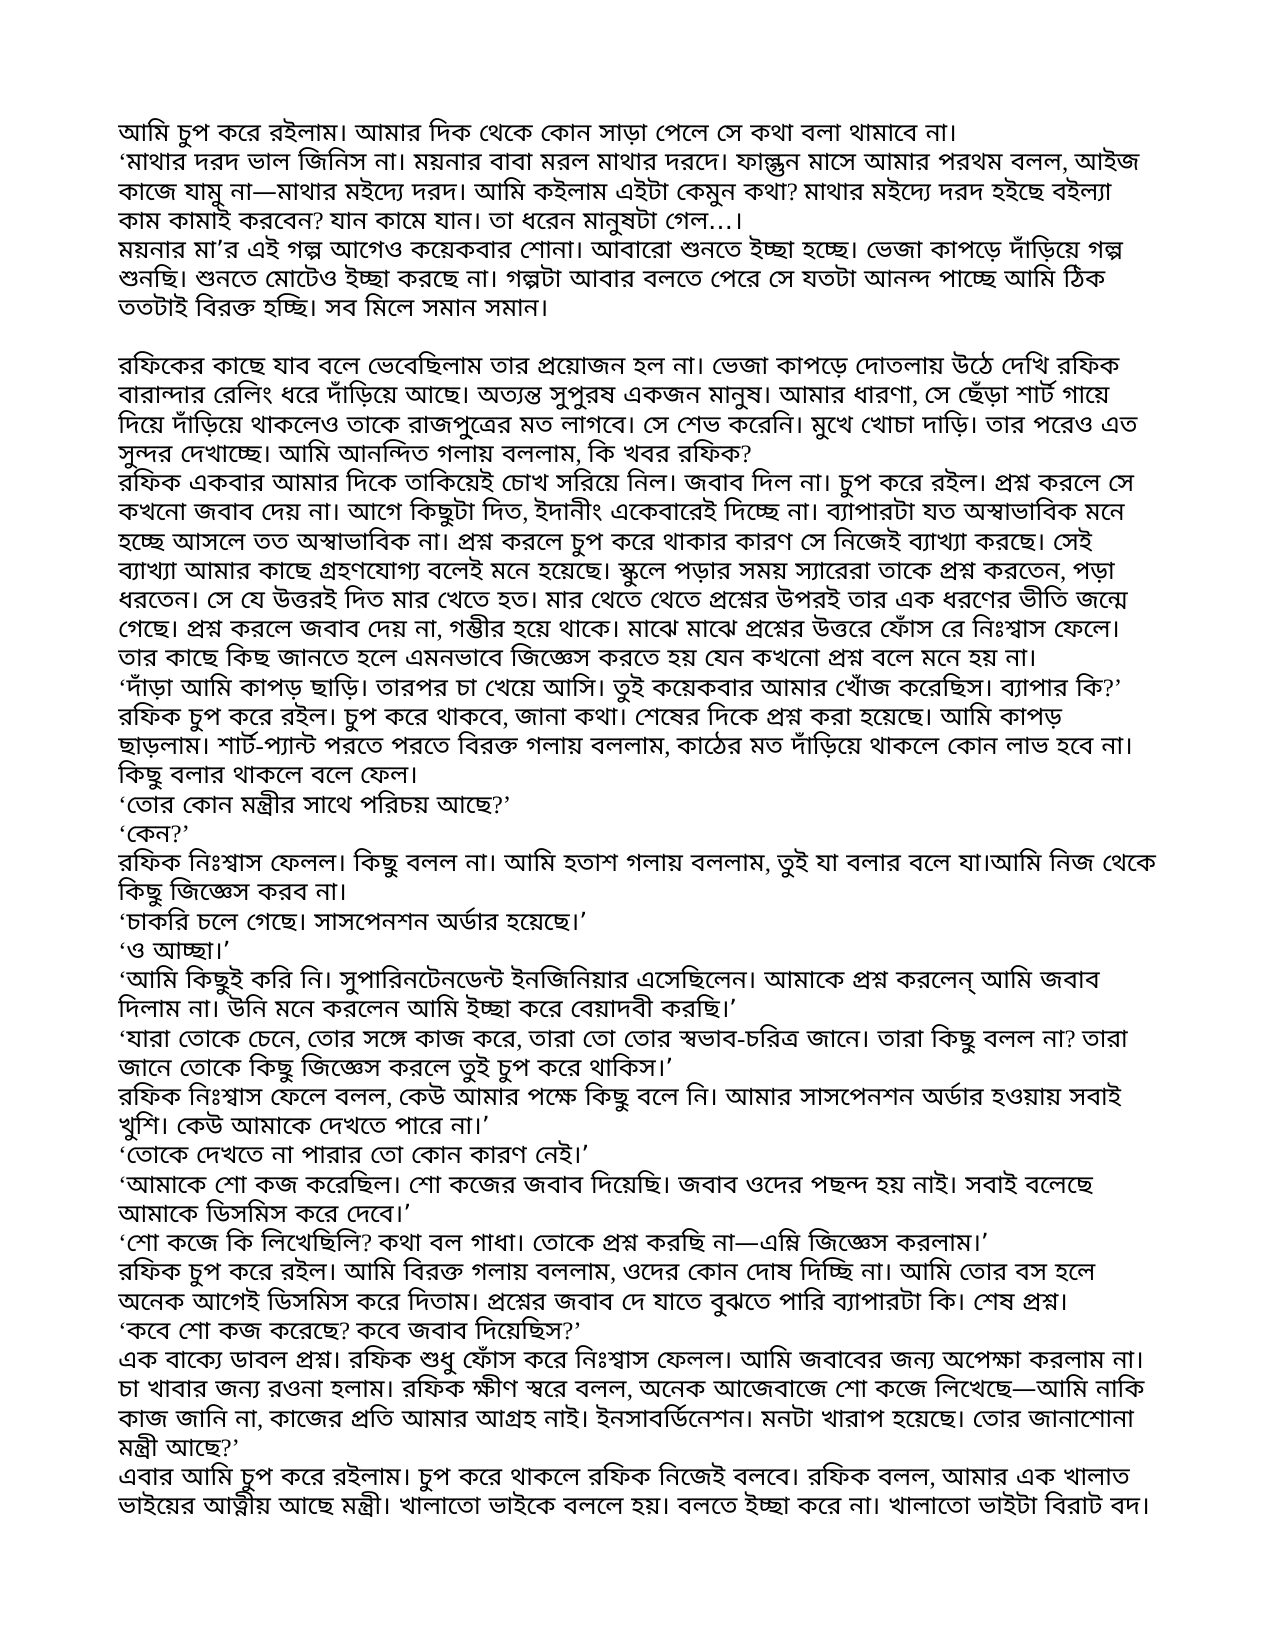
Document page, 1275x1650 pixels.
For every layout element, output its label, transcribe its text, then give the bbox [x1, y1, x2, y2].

text এক বাক্যে ডাবল প্রশ্ন। রফিক শুধু ফোঁস করে নিঃশ্বাস ফেলল। আমি জবাবের জন্য অপেক্ষা করলাম না। চা খাবার জন্য রওনা হলাম। রফিক ক্ষীণ স্বরে বলল, অনেক আজেবাজে শো কজে লিখেছে—আমি নাকি কাজ জানি না, কাজের প্রতি আমার আগ্রহ নাই। ইনসাবর্ডিনেশন। মনটা খারাপ হয়েছে। তোর জানাশোনা মন্ত্রী আছে?’ [118, 1345, 1157, 1462]
text ‘মাথার দরদ ভাল জিনিস না। ময়নার বাবা মরল মাথার দরদে। ফাল্গুন মাসে আমার পরথম বলল, আইজ কাজে যামু না—মাথার মইদ্যে দরদ। আমি কইলাম এইটা কেমুন কথা? মাথার মইদ্যে দরদ হইছে বইল্যা কাম কামাই করবেন? যান কামে যান। তা ধরেন মানুষটা গেল…। [118, 147, 1157, 235]
text রফিক নিঃশ্বাস ফেলে বলল, কেউ আমার পক্ষে কিছু বলে নি। আমার সাসপেনশন অর্ডার হওয়ায় সবাই খুশি। কেউ আমাকে দেখতে পারে না।’ [118, 1082, 1157, 1141]
text রফিক চুপ করে রইল। চুপ করে থাকবে, জানা কথা। শেষের দিকে প্রশ্ন করা হয়েছে। আমি কাপড় ছাড়লাম। শার্ট-প্যান্ট পরতে পরতে বিরক্ত গলায় বললাম, কাঠের মত দাঁড়িয়ে থাকলে কোন লাভ হবে না। কিছু বলার থাকলে বলে ফেল। [118, 702, 1157, 790]
text এবার আমি চুপ করে রইলাম। চুপ করে থাকলে রফিক নিজেই বলবে। রফিক বলল, আমার এক খালাত ভাইয়ের আত্নীয় আছে মন্ত্রী। খালাতো ভাইকে বললে হয়। বলতে ইচ্ছা করে না। খালাতো ভাইটা বিরাট বদ। [118, 1462, 1157, 1521]
text রফিক নিঃশ্বাস ফেলল। কিছু বলল না। আমি হতাশ গলায় বললাম, তুই যা বলার বলে যা।আমি নিজ থেকে কিছু জিজ্ঞেস করব না। [118, 848, 1157, 907]
text ‘ও আচ্ছা।’ [118, 936, 1157, 965]
text ‘কবে শো কজ করেছে? কবে জবাব দিয়েছিস?’ [118, 1316, 1157, 1345]
text ‘আমাকে শো কজ করেছিল। শো কজের জবাব দিয়েছি। জবাব ওদের পছন্দ হয় নাই। সবাই বলেছে আমাকে ডিসমিস করে দেবে।’ [118, 1170, 1157, 1228]
text আমি চুপ করে রইলাম। আমার দিক থেকে কোন সাড়া পেলে সে কথা বলা থামাবে না। [118, 118, 1157, 147]
text ময়নার মা’র এই গল্প আগেও কয়েকবার শোনা। আবারো শুনতে ইচ্ছা হচ্ছে। ভেজা কাপড়ে দাঁড়িয়ে গল্প শুনছি। শুনতে মোটেও ইচ্ছা করছে না। গল্পটা আবার বলতে পেরে সে যতটা আনন্দ পাচ্ছে আমি ঠিক ততটাই বিরক্ত হচ্ছি। সব মিলে সমান সমান। [118, 235, 1157, 323]
text ‘আমি কিছুই করি নি। সুপারিনটেনডেন্ট ইনজিনিয়ার এসেছিলেন। আমাকে প্রশ্ন করলেন্ আমি জবাব দিলাম না। উনি মনে করলেন আমি ইচ্ছা করে বেয়াদবী করছি।’ [118, 965, 1157, 1024]
text রফিকের কাছে যাব বলে ভেবেছিলাম তার প্রয়োজন হল না। ভেজা কাপড়ে দোতলায় উঠে দেখি রফিক বারান্দার রেলিং ধরে দাঁড়িয়ে আছে। অত্যন্ত সুপুরষ একজন মানুষ। আমার ধারণা, সে ছেঁড়া শার্ট গায়ে দিয়ে দাঁড়িয়ে থাকলেও তাকে রাজপু্ত্রের মত লাগবে। সে শেভ করেনি। মুখে খোচা দাড়ি। তার পরেও এত সুন্দর দেখাচ্ছে। আমি আনন্দিত গলায় বললাম, কি খবর রফিক? [118, 351, 1157, 468]
text ‘তোকে দেখতে না পারার তো কোন কারণ নেই।’ [118, 1141, 1157, 1170]
text ‘তোর কোন মন্ত্রীর সাথে পরিচয় আছে?’ [118, 790, 1157, 819]
text রফিক একবার আমার দিকে তাকিয়েই চোখ সরিয়ে নিল। জবাব দিল না। চুপ করে রইল। প্রশ্ন করলে সে কখনো জবাব দেয় না। আগে কিছুটা দিত, ইদানীং একেবারেই দিচ্ছে না। ব্যাপারটা যত অস্বাভাবিক মনে হচ্ছে আসলে তত অস্বাভাবিক না। প্রশ্ন করলে চুপ করে থাকার কারণ সে নিজেই ব্যাখ্যা করছে। সেই ব্যাখ্যা আমার কাছে গ্রহণযোগ্য বলেই মনে হয়েছে। স্কুলে পড়ার সময় স্যারেরা তাকে প্রশ্ন করতেন, পড়া ধরতেন। সে যে উত্তরই দিত মার খেতে হত। মার থেতে থেতে প্রশ্নের উপরই তার এক ধরণের ভীতি জন্মে গেছে। প্রশ্ন করলে জবাব দেয় না, গম্ভীর হয়ে থাকে। মাঝে মাঝে প্রশ্নের উত্তরে ফোঁস রে নিঃশ্বাস ফেলে। তার কাছে কিছ জানতে হলে এমনভাবে জিজ্ঞেস করতে হয় যেন কখনো প্রশ্ন বলে মনে হয় না। [118, 468, 1157, 673]
text ‘দাঁড়া আমি কাপড় ছাড়ি। তারপর চা খেয়ে আসি। তুই কয়েকবার আমার খোঁজ করেছিস। ব্যাপার কি?’ [118, 673, 1157, 702]
text রফিক চুপ করে রইল। আমি বিরক্ত গলায় বললাম, ওদের কোন দোষ দিচ্ছি না। আমি তোর বস হলে অনেক আগেই ডিসমিস করে দিতাম। প্রশ্নের জবাব দে যাতে বুঝতে পারি ব্যাপারটা কি। শেষ প্রশ্ন। [118, 1257, 1157, 1316]
text ‘কেন?’ [118, 819, 1157, 848]
text ‘চাকরি চলে গেছে। সাসপেনশন অর্ডার হয়েছে।’ [118, 907, 1157, 936]
text ‘শো কজে কি লিখেছিলি? কথা বল গাধা। তোকে প্রশ্ন করছি না—এম্নি জিজ্ঞেস করলাম।’ [118, 1228, 1157, 1257]
text ‘যারা তোকে চেনে, তোর সঙ্গে কাজ করে, তারা তো তোর স্বভাব-চরিত্র জানে। তারা কিছু বলল না? তারা জানে তোকে কিছু জিজ্ঞেস করলে তুই চুপ করে থাকিস।’ [118, 1024, 1157, 1082]
